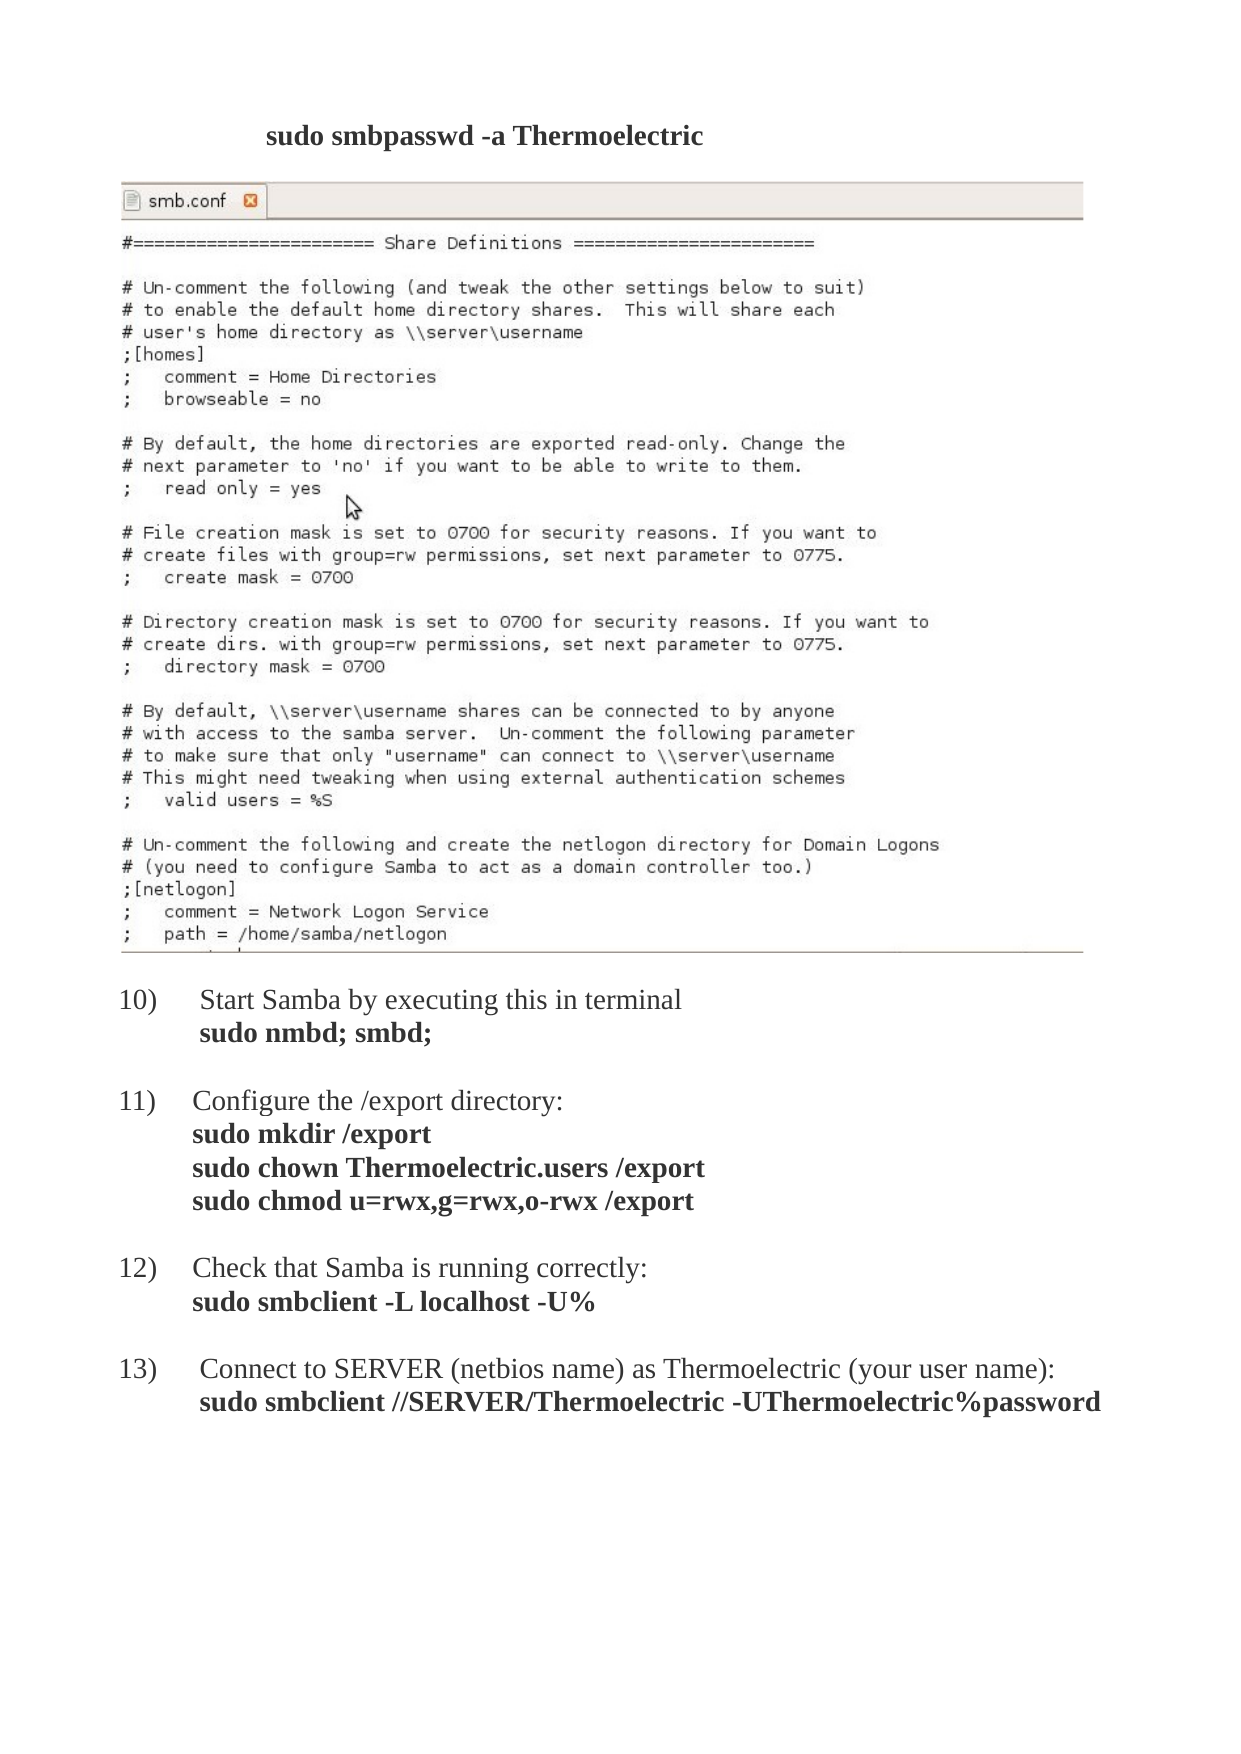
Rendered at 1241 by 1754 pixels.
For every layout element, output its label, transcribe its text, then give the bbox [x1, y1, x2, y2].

picture [121, 181, 1084, 953]
text sudo smbpasswd -a Thermoelectric [118, 118, 1122, 181]
text 10) Start Samba by executing this in terminal sudo nmbd; smbd; 11) Configure the /export directory: sudo mkdir /export sudo chown Thermoelectric.users /export sudo chmod u=rwx,g=rwx,o-rwx /export 12) Check that Samba is running correctly: sudo smbclient -L localhost -U% 13) Connect to SERVER (netbios name) as Thermoelectric (your user name): sudo smbclient //SERVER/Thermoelectric -UThermoelectric%password [118, 982, 1122, 1418]
